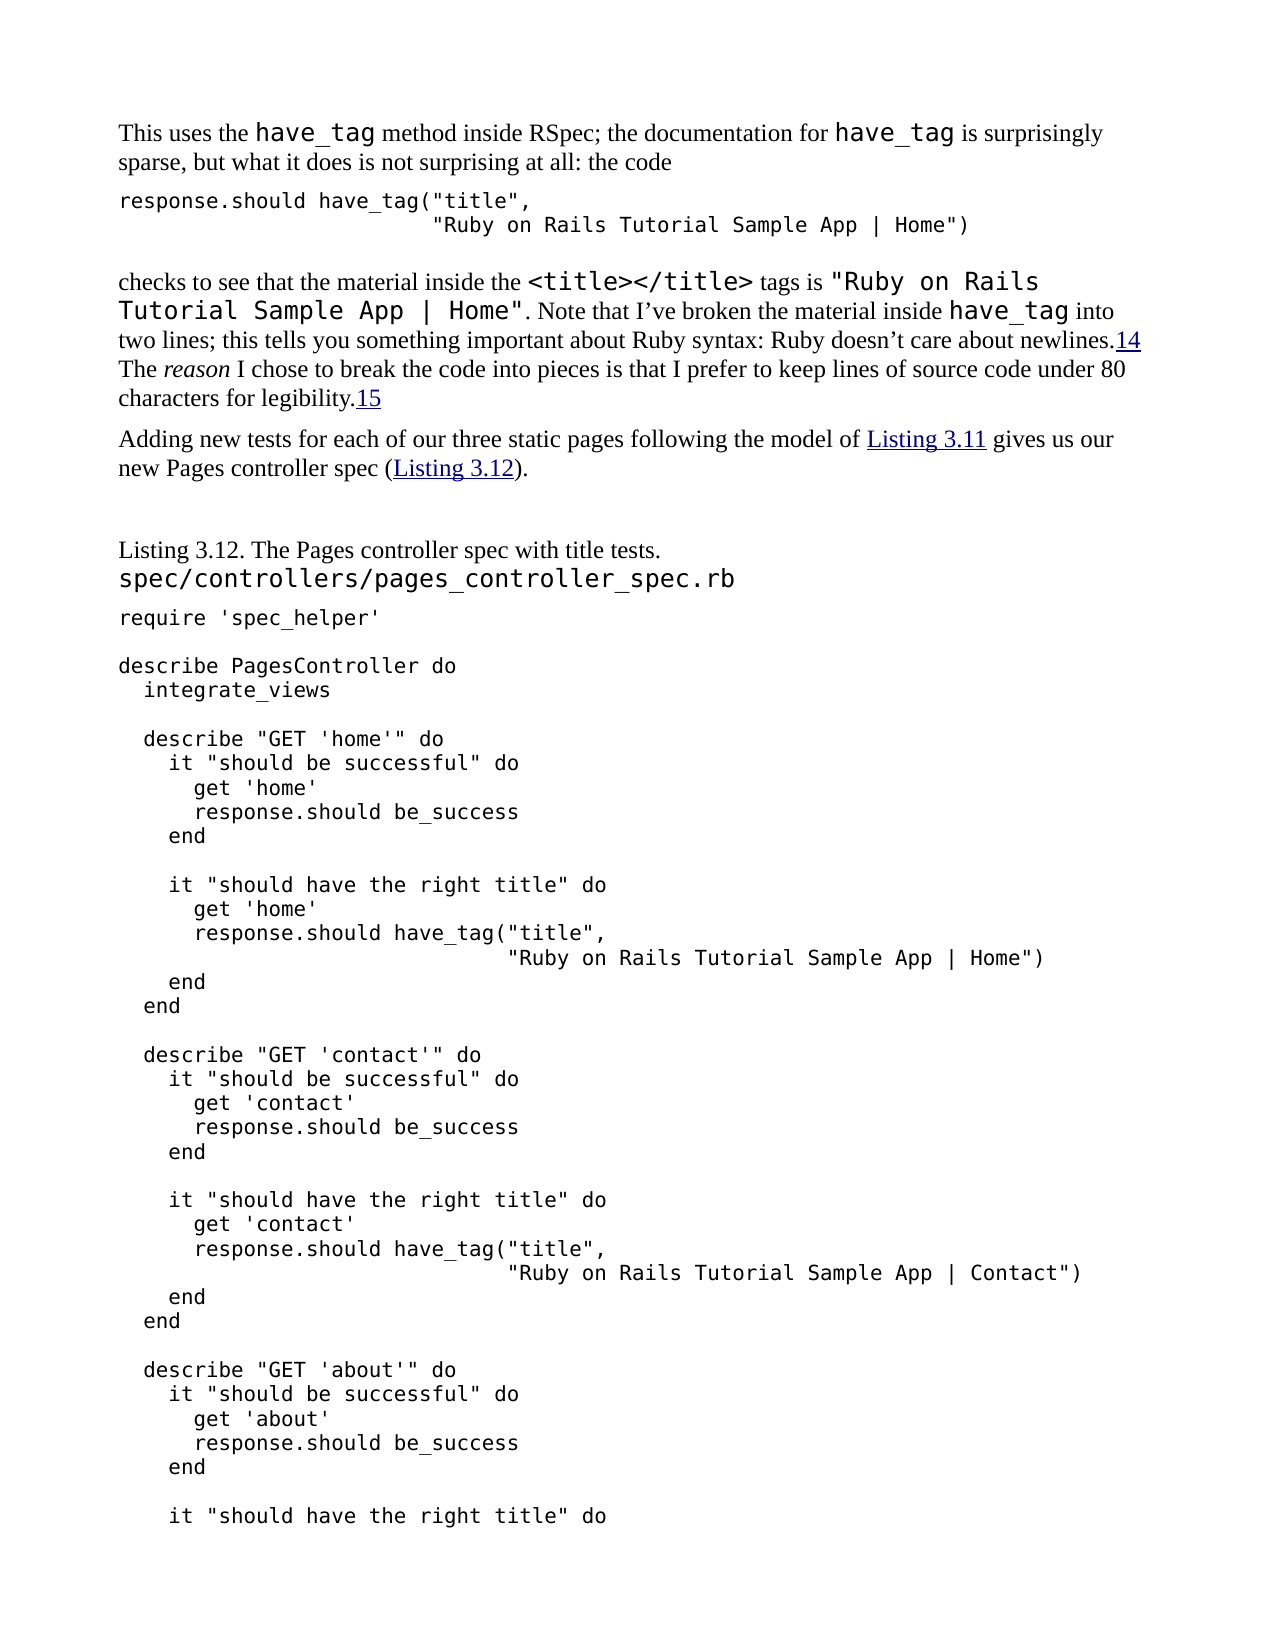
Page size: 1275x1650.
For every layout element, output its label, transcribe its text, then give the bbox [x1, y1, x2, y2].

text end [118, 824, 1157, 848]
text it "should have the right title" do [118, 873, 1157, 897]
text describe "GET 'home'" do [118, 727, 1157, 751]
text response.should have_tag("title", [118, 189, 1157, 213]
text end [118, 1309, 1157, 1334]
text response.should have_tag("title", [118, 1237, 1157, 1261]
text end [118, 970, 1157, 994]
text This uses the have_tag method inside RSpec; the documentation for have_tag is surprisingly sparse, but what it does is not surprising at all: the code [118, 118, 1157, 176]
text describe PagesController do [118, 654, 1157, 678]
text end [118, 994, 1157, 1018]
text response.should be_success [118, 1115, 1157, 1140]
text require 'spec_helper' [118, 606, 1157, 630]
text get 'contact' [118, 1091, 1157, 1115]
text "Ruby on Rails Tutorial Sample App | Home") [118, 946, 1157, 970]
text describe "GET 'about'" do [118, 1358, 1157, 1382]
text response.should be_success [118, 800, 1157, 824]
text end [118, 1140, 1157, 1164]
text "Ruby on Rails Tutorial Sample App | Home") [118, 213, 1157, 237]
text it "should be successful" do [118, 751, 1157, 776]
text integrate_views [118, 678, 1157, 703]
text describe "GET 'contact'" do [118, 1043, 1157, 1067]
text it "should be successful" do [118, 1382, 1157, 1407]
text it "should have the right title" do [118, 1188, 1157, 1212]
text end [118, 1285, 1157, 1309]
text get 'home' [118, 897, 1157, 921]
text get 'contact' [118, 1212, 1157, 1237]
text response.should have_tag("title", [118, 921, 1157, 946]
text Listing 3.12. The Pages controller spec with title tests. spec/controllers/pages_controller_spec.rb [118, 535, 1157, 593]
text "Ruby on Rails Tutorial Sample App | Contact") [118, 1261, 1157, 1285]
text get 'home' [118, 776, 1157, 800]
text Adding new tests for each of our three static pages following the model of Listing 3.11 gives us our new Pages controller spec (Listing 3.12). [118, 424, 1157, 481]
text it "should have the right title" do [118, 1504, 1157, 1528]
text get 'about' [118, 1407, 1157, 1431]
text response.should be_success [118, 1431, 1157, 1455]
text it "should be successful" do [118, 1067, 1157, 1091]
text end [118, 1455, 1157, 1479]
text checks to see that the material inside the <title></title> tags is "Ruby on Rails Tutorial Sample App | Home". Note that I’ve broken the material inside have_tag into two lines; this tells you something important about Ruby syntax: Ruby doesn’t care about newlines.14 The reason I chose to break the code into pieces is that I prefer to keep lines of source code under 80 characters for legibility.15 [118, 267, 1157, 411]
